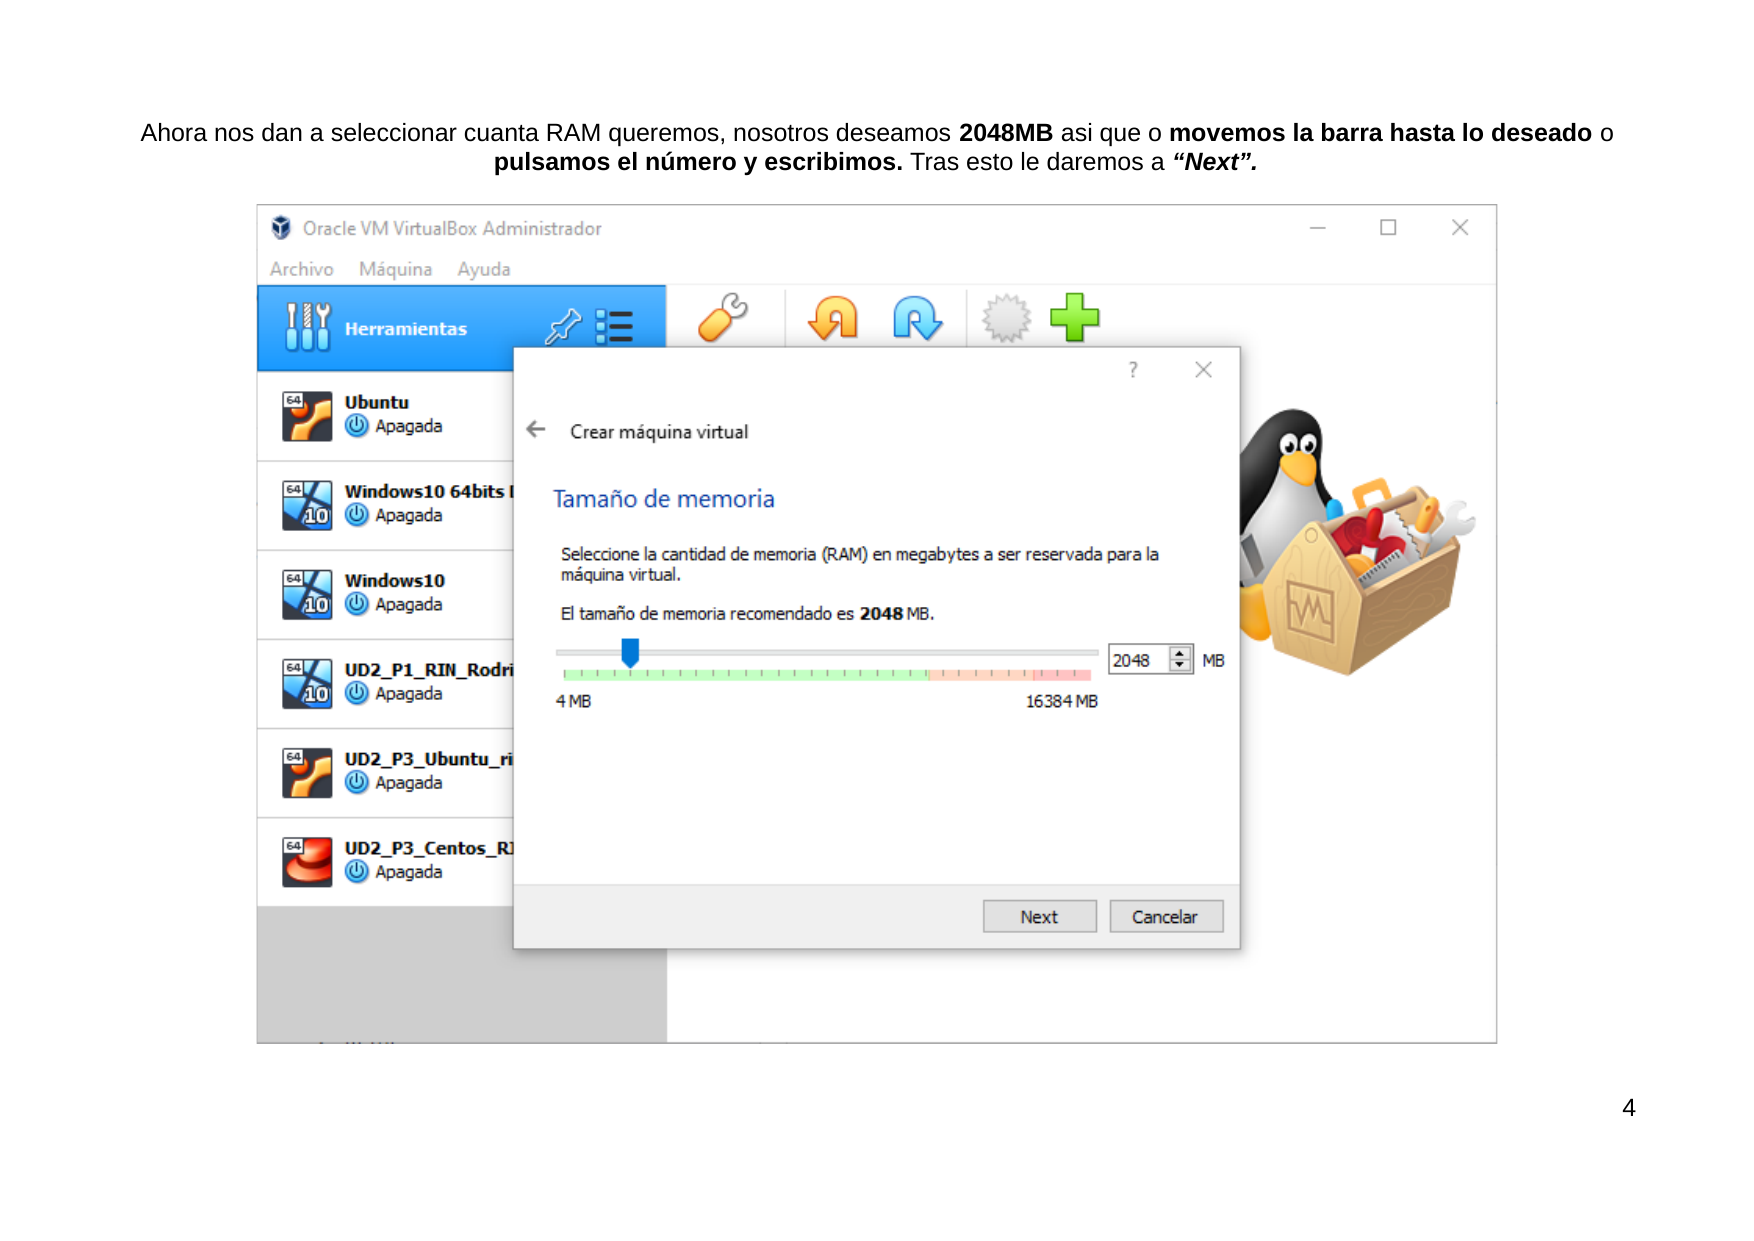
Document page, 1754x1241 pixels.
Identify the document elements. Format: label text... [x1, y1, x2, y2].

picture [256, 204, 1498, 1044]
text Ahora nos dan a seleccionar cuanta RAM queremos, nosotros deseamos 2048MB asi que o movemos la barra hasta lo deseado o pulsamos el número y escribimos. Tras esto le daremos a “Next”. [118, 118, 1636, 176]
